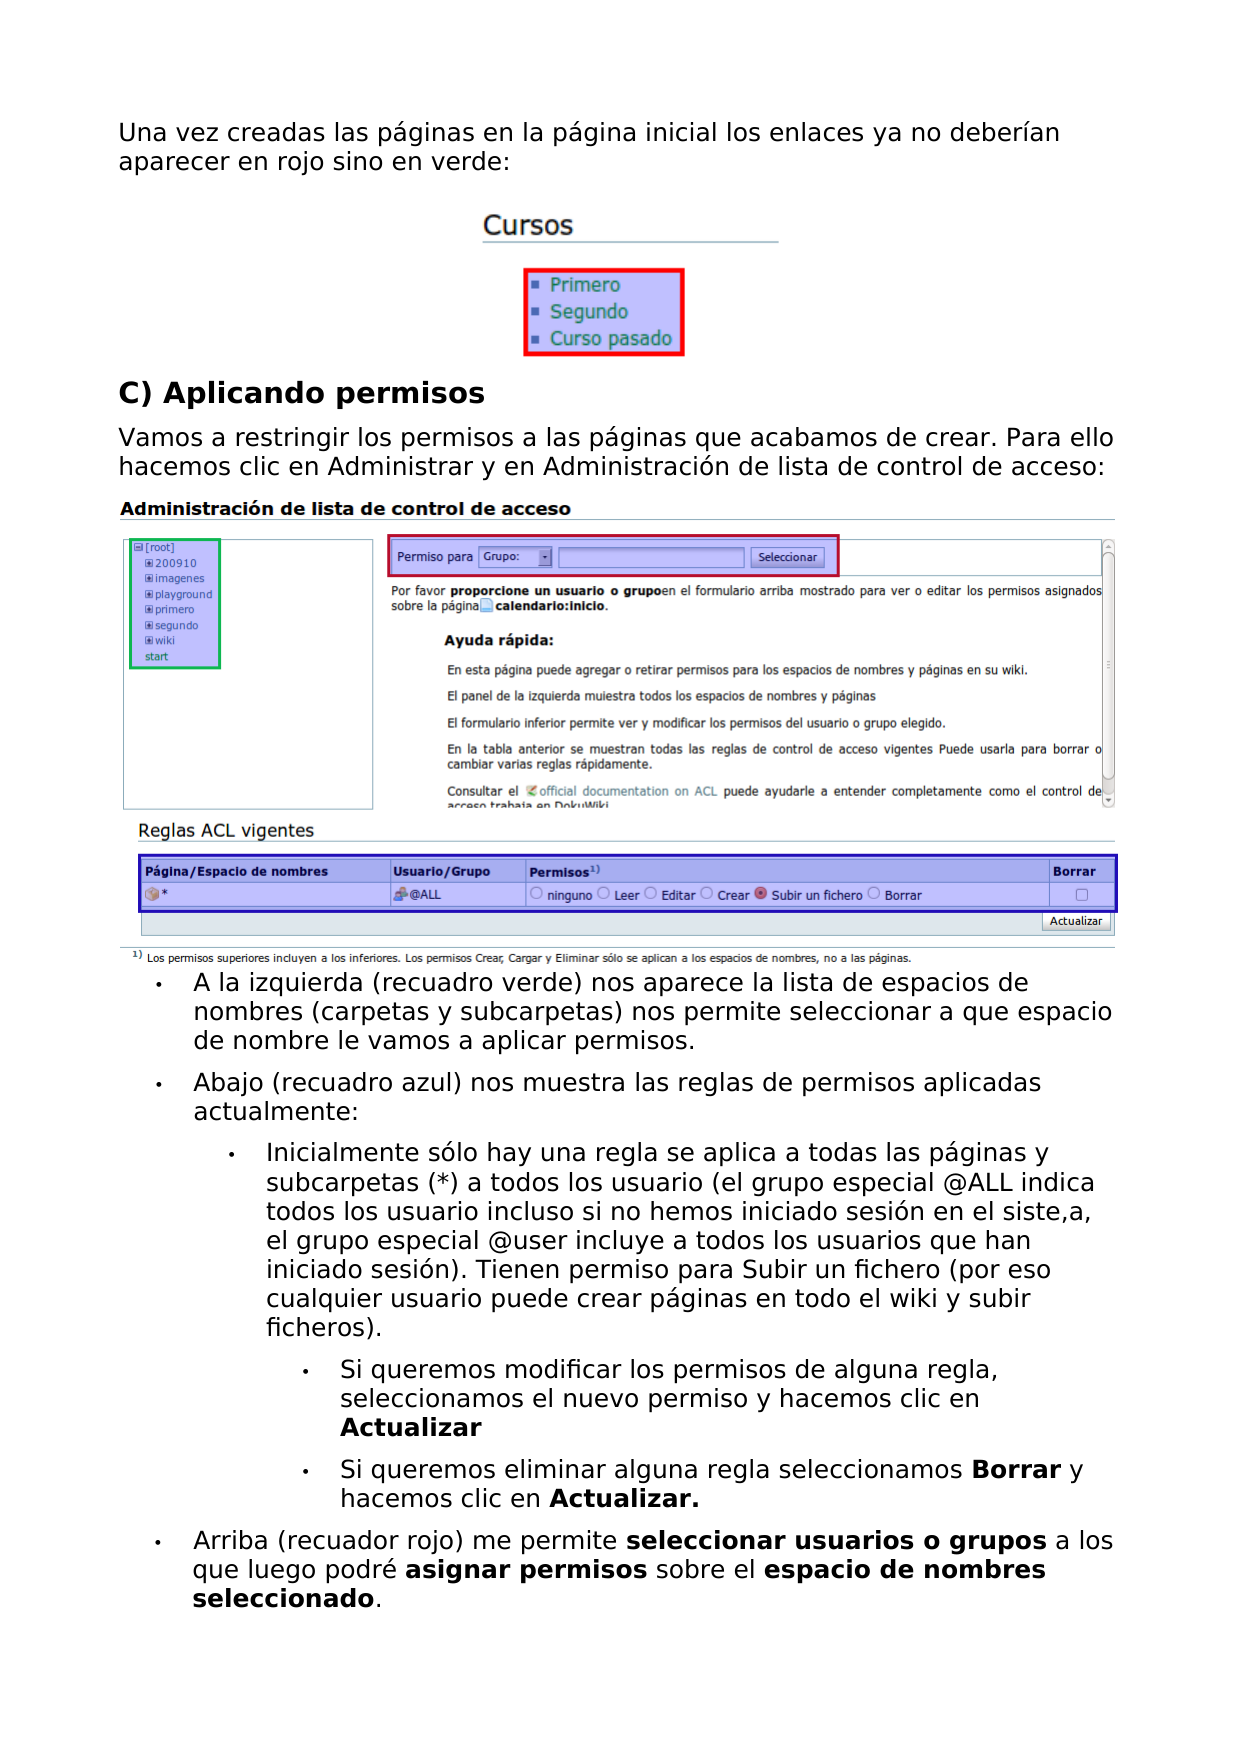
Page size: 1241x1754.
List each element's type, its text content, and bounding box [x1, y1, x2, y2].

list Inicialmente sólo hay una regla se aplica a todas las páginas y subcarpetas (*) a todos los usuario (el grupo especial @ALL indica todos los usuario incluso si no hemos iniciado sesión en el siste,a, el grupo especial @user incluye a todos los usuarios que han iniciado sesión). Tienen permiso para Subir un fichero (por eso cualquier usuario puede crear páginas en todo el wiki y subir ficheros). [228, 1138, 1122, 1343]
text Vamos a restringir los permisos a las páginas que acabamos de crear. Para ello hacemos clic en Administrar y en Administración de lista de control de acceso: [118, 423, 1122, 481]
list Arriba (recuador rojo) me permite seleccionar usuarios o grupos a los que luego podré asignar permisos sobre el espacio de nombres seleccionado. [154, 1526, 1122, 1613]
text Una vez creadas las páginas en la página inicial los enlaces ya no deberían aparecer en rojo sino en verde: [118, 118, 1122, 176]
list A la izquierda (recuadro verde) nos aparece la lista de espacios de nombres (carpetas y subcarpetas) nos permite seleccionar a que espacio de nombre le vamos a aplicar permisos. [156, 968, 1122, 1055]
picture [118, 493, 1123, 968]
picture [461, 188, 779, 377]
list Si queremos eliminar alguna regla seleccionamos Borrar y hacemos clic en Actualizar. [302, 1455, 1122, 1513]
list Si queremos modificar los permisos de alguna regla, seleccionamos el nuevo permiso y hacemos clic en Actualizar [302, 1355, 1122, 1443]
list Abajo (recuadro azul) nos muestra las reglas de permisos aplicadas actualmente: [156, 1068, 1122, 1126]
subtitle C) Aplicando permisos [118, 214, 1122, 410]
